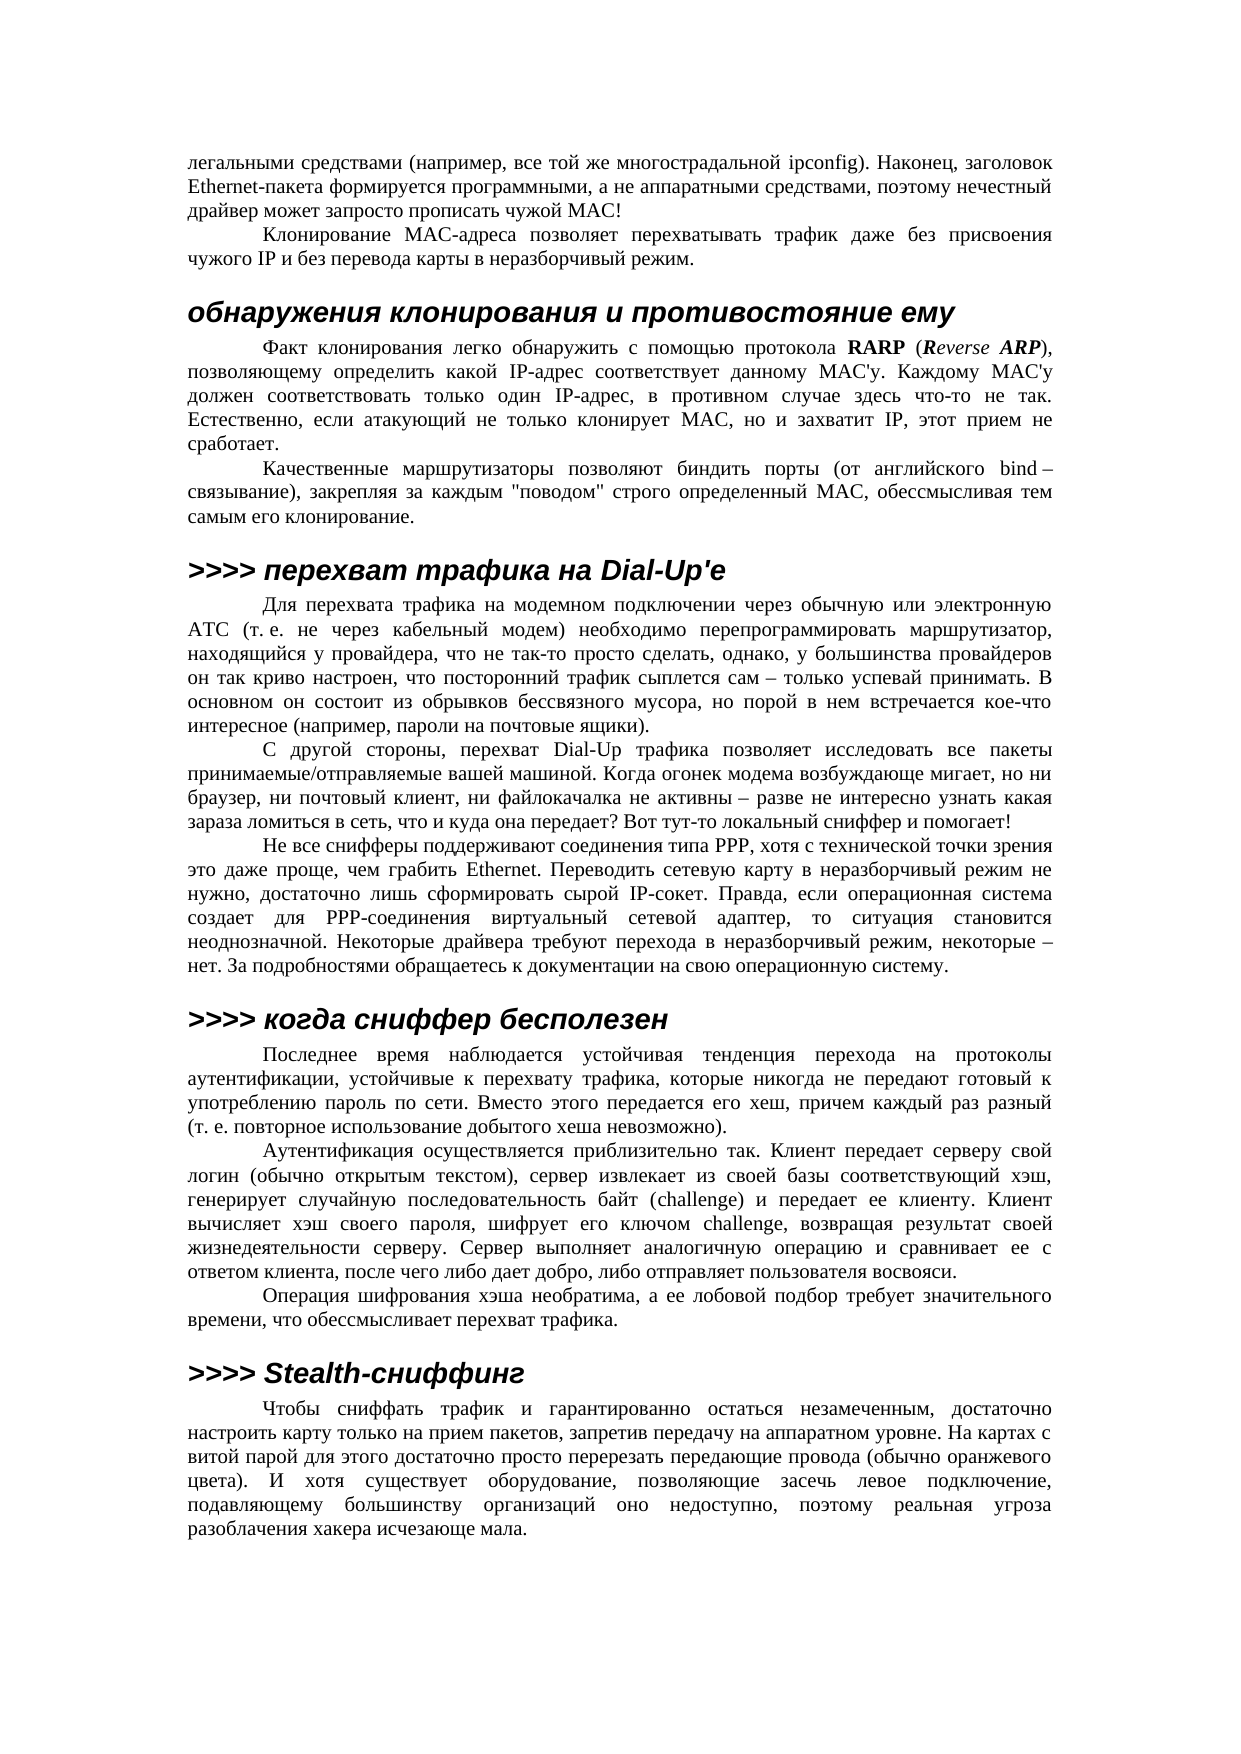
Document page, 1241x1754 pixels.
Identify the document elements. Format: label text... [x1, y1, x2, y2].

text С другой стороны, перехват Dial-Up трафика позволяет исследовать все пакеты принимаемые/отправляемые вашей машиной. Когда огонек модема возбуждающе мигает, но ни браузер, ни почтовый клиент, ни файлокачалка не активны – разве не интересно узнать какая зараза ломиться в сеть, что и куда она передает? Вот тут-то локальный сниффер и помогает! [187, 737, 1053, 833]
text Не все снифферы поддерживают соединения типа PPP, хотя с технической точки зрения это даже проще, чем грабить Ethernet. Переводить сетевую карту в неразборчивый режим не нужно, достаточно лишь сформировать сырой IP-сокет. Правда, если операционная система создает для PPP-соединения виртуальный сетевой адаптер, то ситуация становится неоднозначной. Некоторые драйвера требуют перехода в неразборчивый режим, некоторые – нет. За подробностями обращаетесь к документации на свою операционную систему. [187, 833, 1053, 977]
text Операция шифрования хэша необратима, а ее лобовой подбор требует значительного времени, что обессмысливает перехват трафика. [187, 1283, 1053, 1331]
text Качественные маршрутизаторы позволяют биндить порты (от английского bind – связывание), закрепляя за каждым "поводом" строго определенный MAC, обессмысливая тем самым его клонирование. [187, 455, 1053, 528]
text Для перехвата трафика на модемном подключении через обычную или электронную АТС (т. е. не через кабельный модем) необходимо перепрограммировать маршрутизатор, находящийся у провайдера, что не так-то просто сделать, однако, у большинства провайдеров он так криво настроен, что посторонний трафик сыплется сам – только успевай принимать. В основном он состоит из обрывков бессвязного мусора, но порой в нем встречается кое-что интересное (например, пароли на почтовые ящики). [187, 592, 1053, 737]
subtitle >>>> когда сниффер бесполезен [187, 1002, 1053, 1036]
text легальными средствами (например, все той же многострадальной ipconfig). Наконец, заголовок Ethernet-пакета формируется программными, а не аппаратными средствами, поэтому нечестный драйвер может запросто прописать чужой MAC! [187, 150, 1053, 222]
text Клонирование MAC-адреса позволяет перехватывать трафик даже без присвоения чужого IP и без перевода карты в неразборчивый режим. [187, 222, 1053, 270]
subtitle >>>> Stealth-сниффинг [187, 1356, 1053, 1389]
text Факт клонирования легко обнаружить с помощью протокола RARP (Reverse ARP), позволяющему определить какой IP-адрес соответствует данному MAC'у. Каждому MAC'у должен соответствовать только один IP-адрес, в противном случае здесь что-то не так. Естественно, если атакующий не только клонирует MAC, но и захватит IP, этот прием не сработает. [187, 335, 1053, 455]
text Аутентификация осуществляется приблизительно так. Клиент передает серверу свой логин (обычно открытым текстом), сервер извлекает из своей базы соответствующий хэш, генерирует случайную последовательность байт (challenge) и передает ее клиенту. Клиент вычисляет хэш своего пароля, шифрует его ключом challenge, возвращая результат своей жизнедеятельности серверу. Сервер выполняет аналогичную операцию и сравнивает ее с ответом клиента, после чего либо дает добро, либо отправляет пользователя восвояси. [187, 1138, 1053, 1283]
subtitle обнаружения клонирования и противостояние ему [187, 295, 1053, 329]
text Чтобы сниффать трафик и гарантированно остаться незамеченным, достаточно настроить карту только на прием пакетов, запретив передачу на аппаратном уровне. На картах с витой парой для этого достаточно просто перерезать передающие провода (обычно оранжевого цвета). И хотя существует оборудование, позволяющие засечь левое подключение, подавляющему большинству организаций оно недоступно, поэтому реальная угроза разоблачения хакера исчезающе мала. [187, 1396, 1053, 1540]
subtitle >>>> перехват трафика на Dial-Up'e [187, 553, 1053, 586]
text Последнее время наблюдается устойчивая тенденция перехода на протоколы аутентификации, устойчивые к перехвату трафика, которые никогда не передают готовый к употреблению пароль по сети. Вместо этого передается его хеш, причем каждый раз разный (т. е. повторное использование добытого хеша невозможно). [187, 1042, 1053, 1138]
